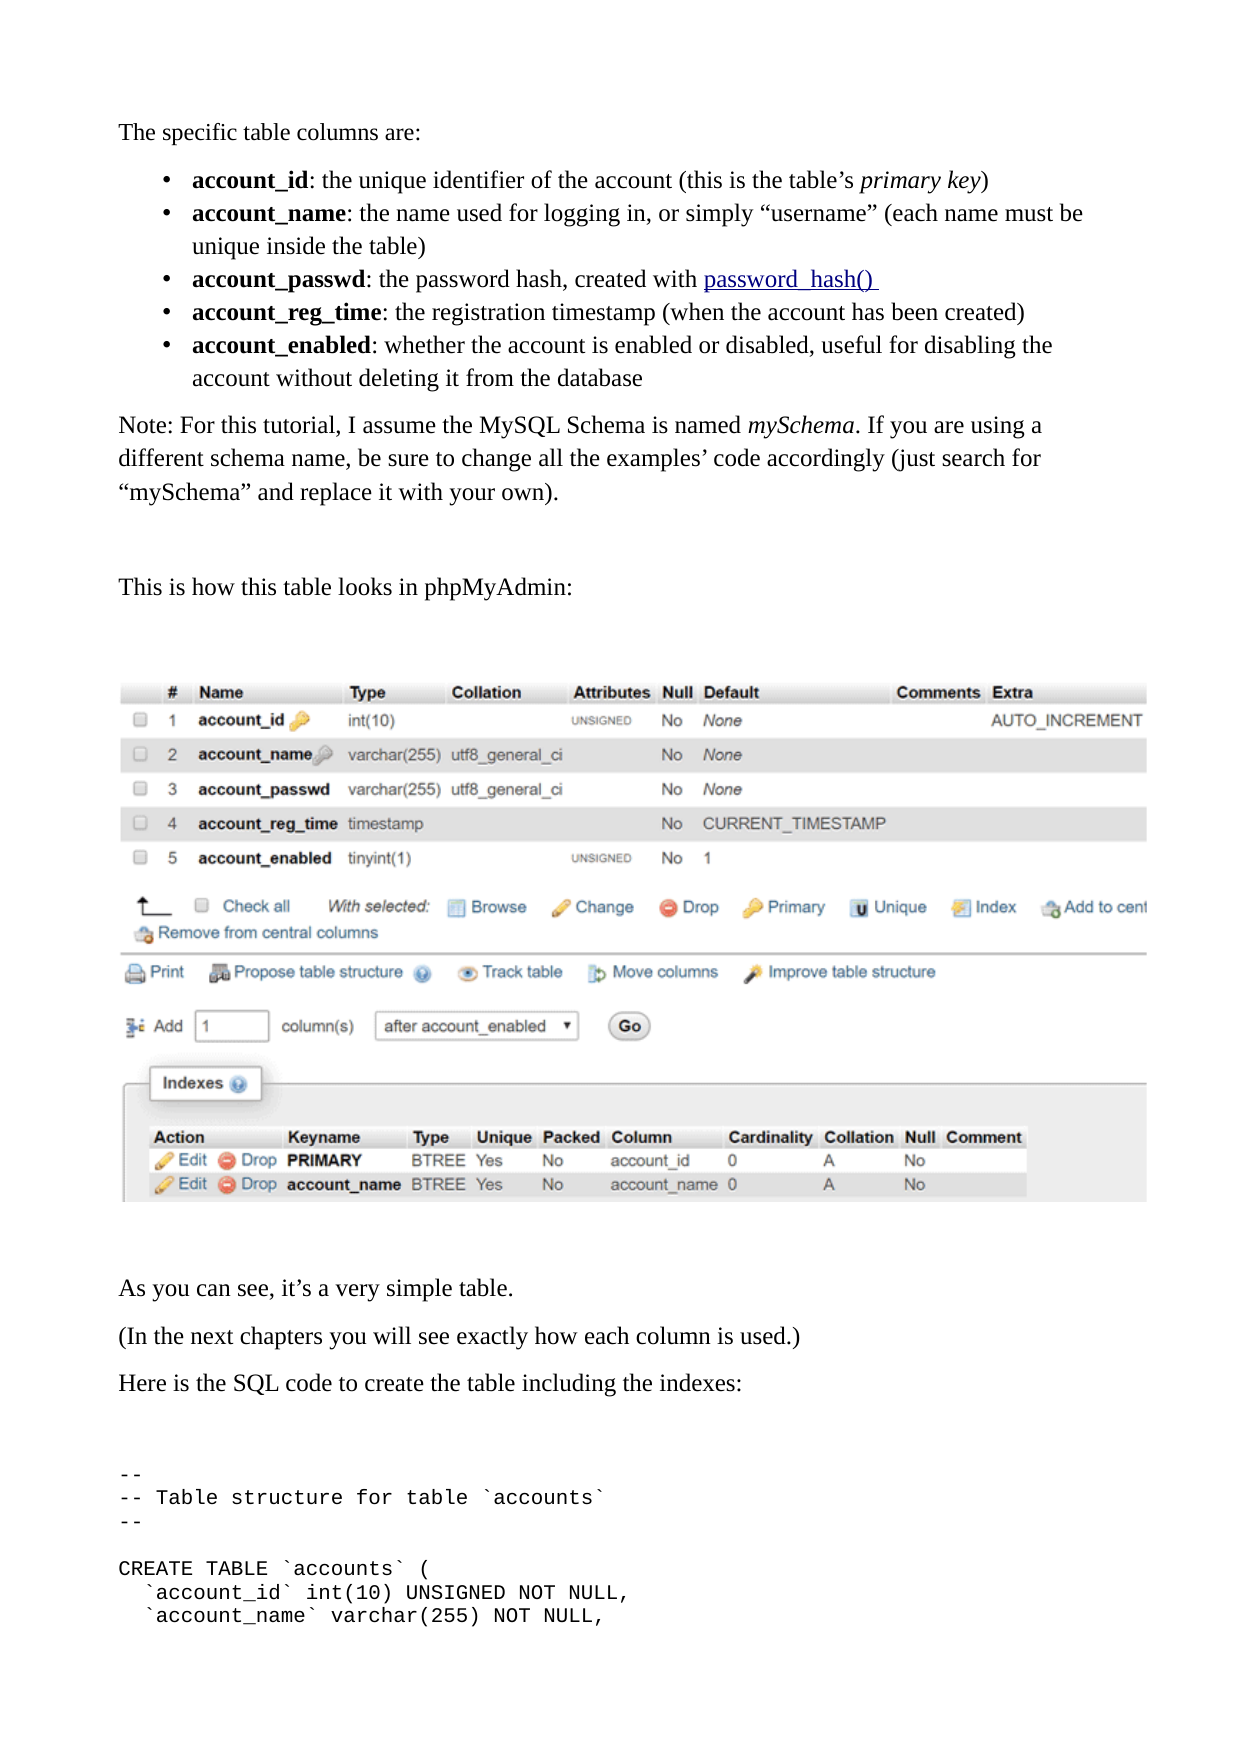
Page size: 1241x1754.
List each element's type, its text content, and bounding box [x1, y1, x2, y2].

text `account_name` varchar(255) NOT NULL, [118, 1605, 1122, 1629]
text -- Table structure for table `accounts` [118, 1487, 1122, 1511]
list account_reg_time: the registration timestamp (when the account has been created) [162, 297, 1122, 326]
list account_name: the name used for logging in, or simply “username” (each name must be unique inside the table) [162, 198, 1122, 259]
text -- [118, 1511, 1122, 1534]
text This is how this table looks in phpMyAdmin: [118, 572, 1122, 601]
text Here is the SQL code to create the table including the indexes: [118, 1368, 1122, 1397]
list account_enabled: whether the account is enabled or disabled, useful for disabling the account without deleting it from the database [162, 330, 1122, 392]
text The specific table columns are: [118, 118, 1122, 146]
text CREATE TABLE `accounts` ( [118, 1558, 1122, 1582]
text Note: For this tutorial, I assume the MySQL Schema is named mySchema. If you are using a different schema name, be sure to change all the examples’ code accordingly (just search for “mySchema” and replace it with your own). [118, 411, 1122, 505]
list account_id: the unique identifier of the account (this is the table’s primary key) [162, 165, 1122, 193]
text As you can see, it’s a very simple table. [118, 1273, 1122, 1302]
text `account_id` int(10) UNSIGNED NOT NULL, [118, 1582, 1122, 1605]
list account_passwd: the password hash, created with password_hash() [162, 264, 1122, 293]
picture [118, 667, 1147, 1202]
text (In the next chapters you will see exactly how each column is used.) [118, 1321, 1122, 1349]
text -- [118, 1463, 1122, 1487]
